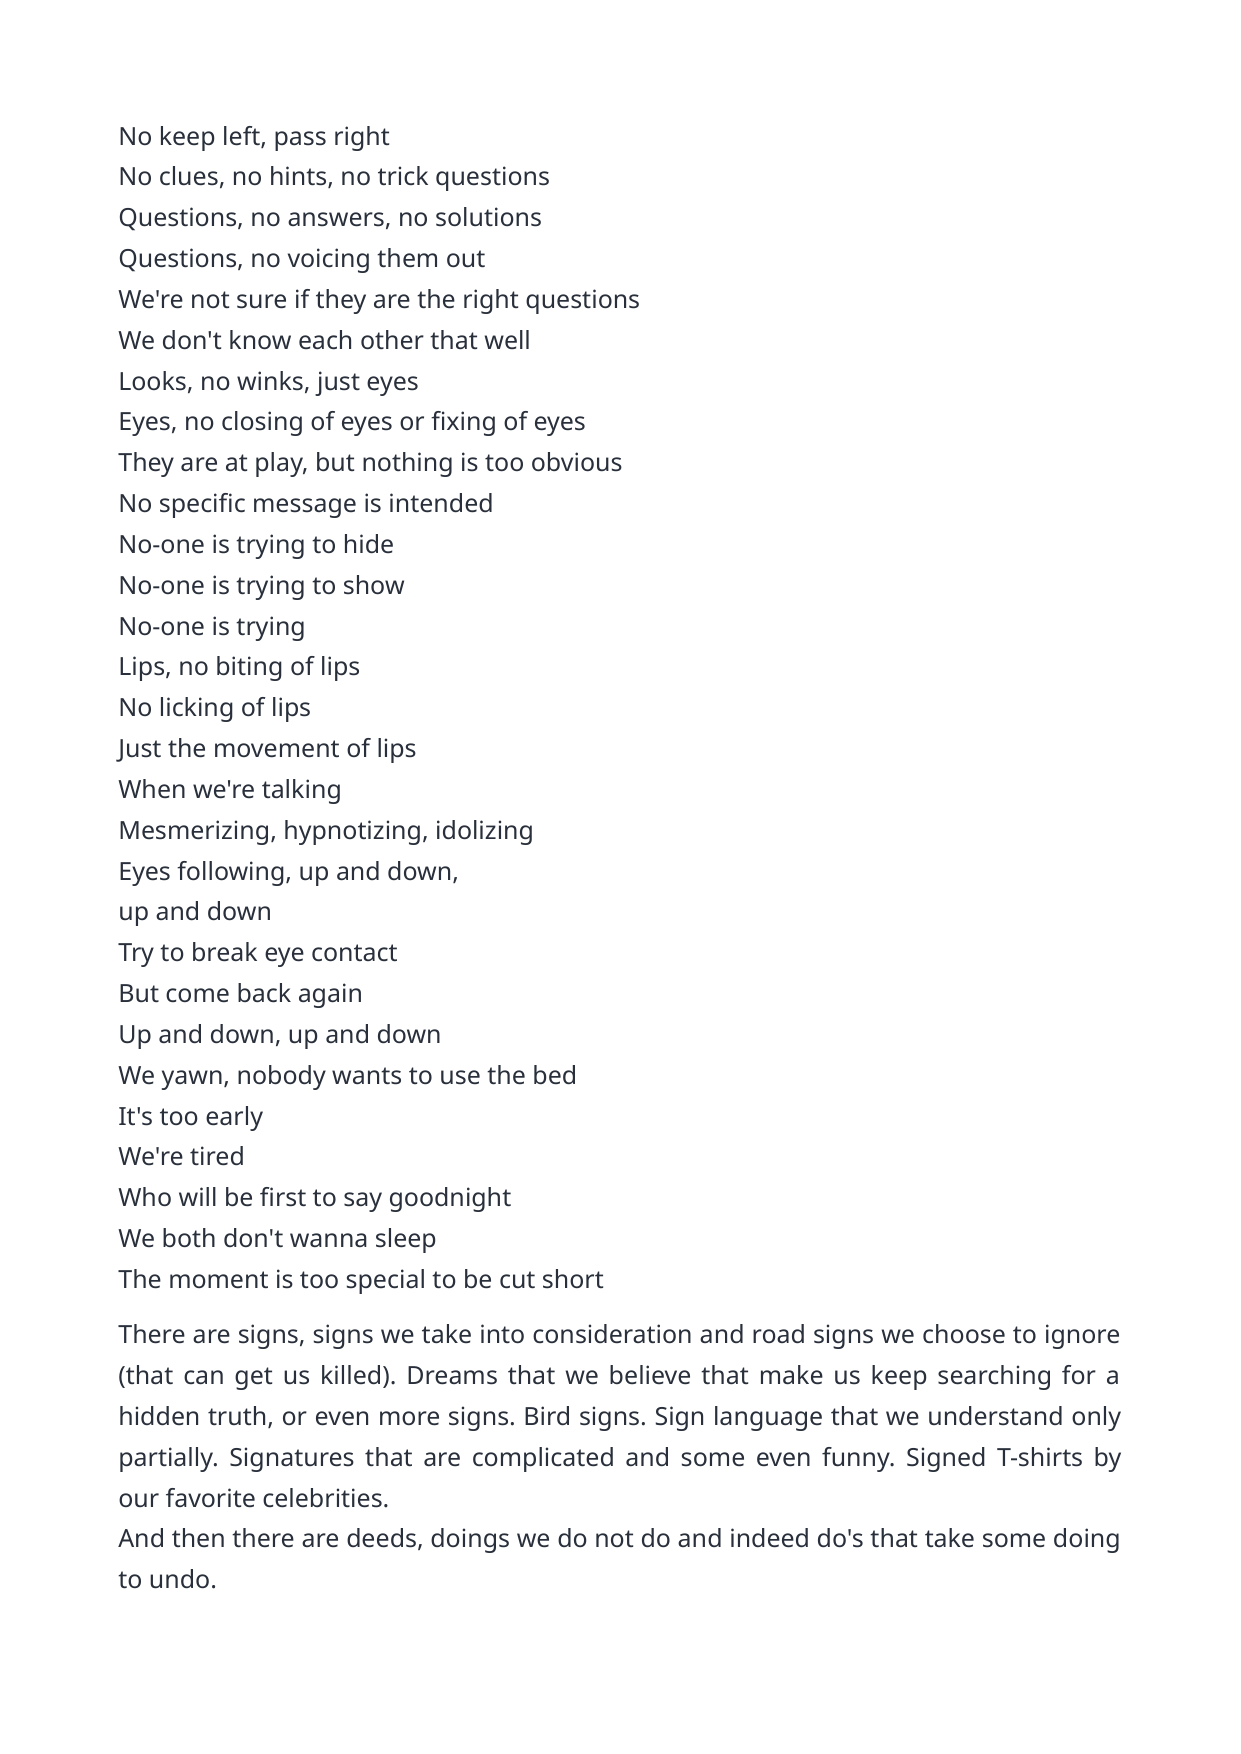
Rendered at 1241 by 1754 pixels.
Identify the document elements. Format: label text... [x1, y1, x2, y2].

text No keep left, pass right No clues, no hints, no trick questions Questions, no answers, no solutions Questions, no voicing them out We're not sure if they are the right questions We don't know each other that well Looks, no winks, just eyes Eyes, no closing of eyes or fixing of eyes They are at play, but nothing is too obvious No specific message is intended No-one is trying to hide No-one is trying to show No-one is trying Lips, no biting of lips No licking of lips Just the movement of lips When we're talking Mesmerizing, hypnotizing, idolizing Eyes following, up and down, up and down Try to break eye contact But come back again Up and down, up and down We yawn, nobody wants to use the bed It's too early We're tired Who will be first to say goodnight We both don't wanna sleep The moment is too special to be cut short [118, 118, 1122, 1296]
text And then there are deeds, doings we do not do and indeed do's that take some doing to undo. [118, 1521, 1122, 1596]
text There are signs, signs we take into consideration and road signs we choose to ignore (that can get us killed). Dreams that we believe that make us keep searching for a hidden truth, or even more signs. Bird signs. Sign language that we understand only partially. Signatures that are complicated and some even funny. Signed T-shirts by our favorite celebrities. [118, 1317, 1122, 1514]
